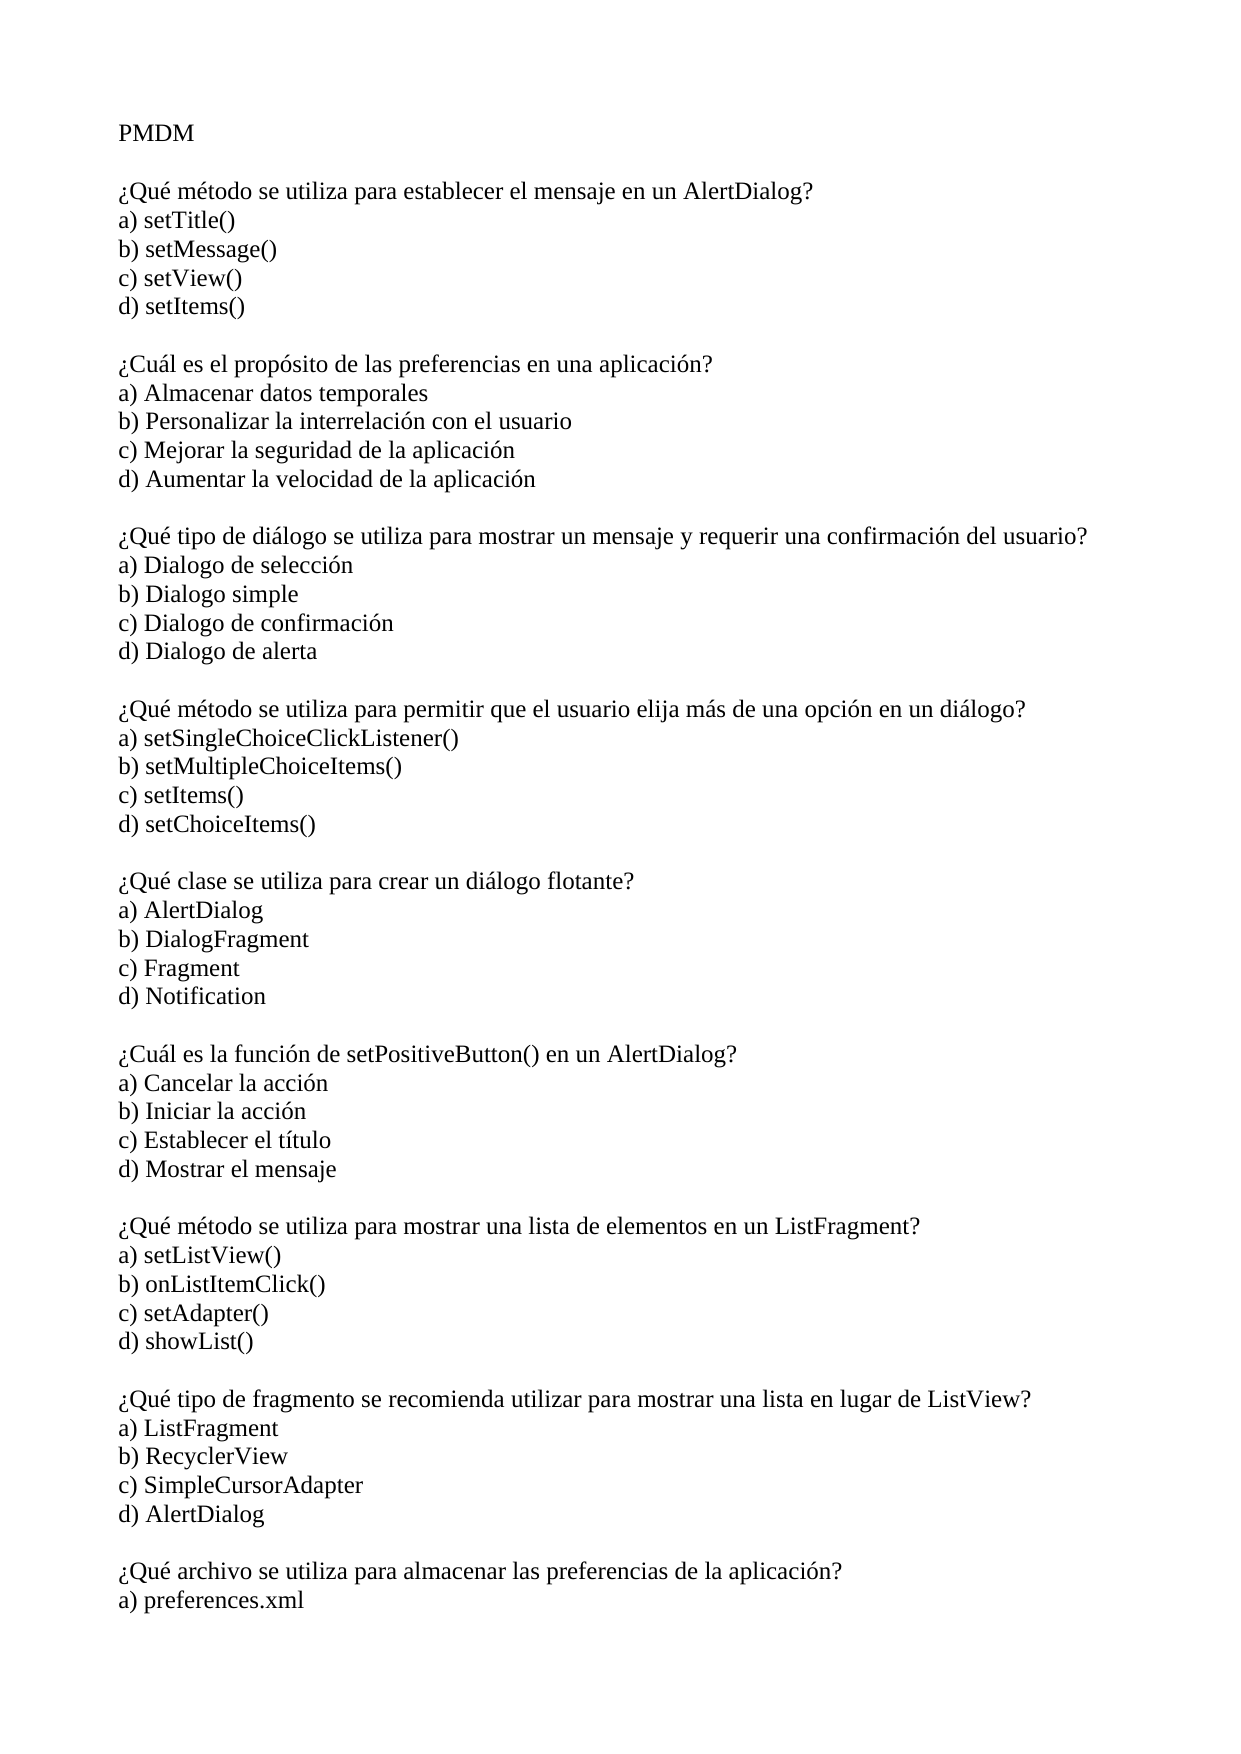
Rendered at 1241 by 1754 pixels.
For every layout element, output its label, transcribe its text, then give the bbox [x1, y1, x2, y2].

text d) setItems() [118, 291, 1122, 320]
text c) Mejorar la seguridad de la aplicación [118, 435, 1122, 464]
text a) Almacenar datos temporales [118, 378, 1122, 406]
text a) AlertDialog [118, 895, 1122, 924]
text d) Aumentar la velocidad de la aplicación [118, 464, 1122, 493]
text a) setTitle() [118, 205, 1122, 234]
text c) setView() [118, 263, 1122, 291]
text ¿Cuál es el propósito de las preferencias en una aplicación? [118, 349, 1122, 378]
text ¿Qué archivo se utiliza para almacenar las preferencias de la aplicación? [118, 1556, 1122, 1585]
text d) Dialogo de alerta [118, 636, 1122, 665]
text b) Dialogo simple [118, 579, 1122, 608]
text d) AlertDialog [118, 1499, 1122, 1528]
text ¿Qué tipo de diálogo se utiliza para mostrar un mensaje y requerir una confirmación del usuario? [118, 521, 1122, 550]
text b) DialogFragment [118, 924, 1122, 953]
text c) SimpleCursorAdapter [118, 1470, 1122, 1499]
text b) Iniciar la acción [118, 1096, 1122, 1125]
text c) Fragment [118, 953, 1122, 981]
text ¿Qué clase se utiliza para crear un diálogo flotante? [118, 866, 1122, 895]
text a) preferences.xml [118, 1585, 1122, 1614]
text c) setAdapter() [118, 1298, 1122, 1326]
text ¿Qué método se utiliza para establecer el mensaje en un AlertDialog? [118, 176, 1122, 205]
text c) setItems() [118, 780, 1122, 809]
text b) setMessage() [118, 234, 1122, 263]
text ¿Qué método se utiliza para permitir que el usuario elija más de una opción en un diálogo? [118, 694, 1122, 723]
text a) setSingleChoiceClickListener() [118, 723, 1122, 751]
text ¿Cuál es la función de setPositiveButton() en un AlertDialog? [118, 1039, 1122, 1068]
text d) showList() [118, 1326, 1122, 1355]
text d) Notification [118, 981, 1122, 1010]
text ¿Qué método se utiliza para mostrar una lista de elementos en un ListFragment? [118, 1211, 1122, 1240]
text a) ListFragment [118, 1413, 1122, 1441]
text b) onListItemClick() [118, 1269, 1122, 1298]
text ¿Qué tipo de fragmento se recomienda utilizar para mostrar una lista en lugar de ListView? [118, 1384, 1122, 1413]
text c) Dialogo de confirmación [118, 608, 1122, 636]
text b) RecyclerView [118, 1441, 1122, 1470]
text b) setMultipleChoiceItems() [118, 751, 1122, 780]
text a) Dialogo de selección [118, 550, 1122, 579]
text a) Cancelar la acción [118, 1068, 1122, 1096]
text b) Personalizar la interrelación con el usuario [118, 406, 1122, 435]
text c) Establecer el título [118, 1125, 1122, 1154]
text d) Mostrar el mensaje [118, 1154, 1122, 1183]
text a) setListView() [118, 1240, 1122, 1269]
text d) setChoiceItems() [118, 809, 1122, 838]
